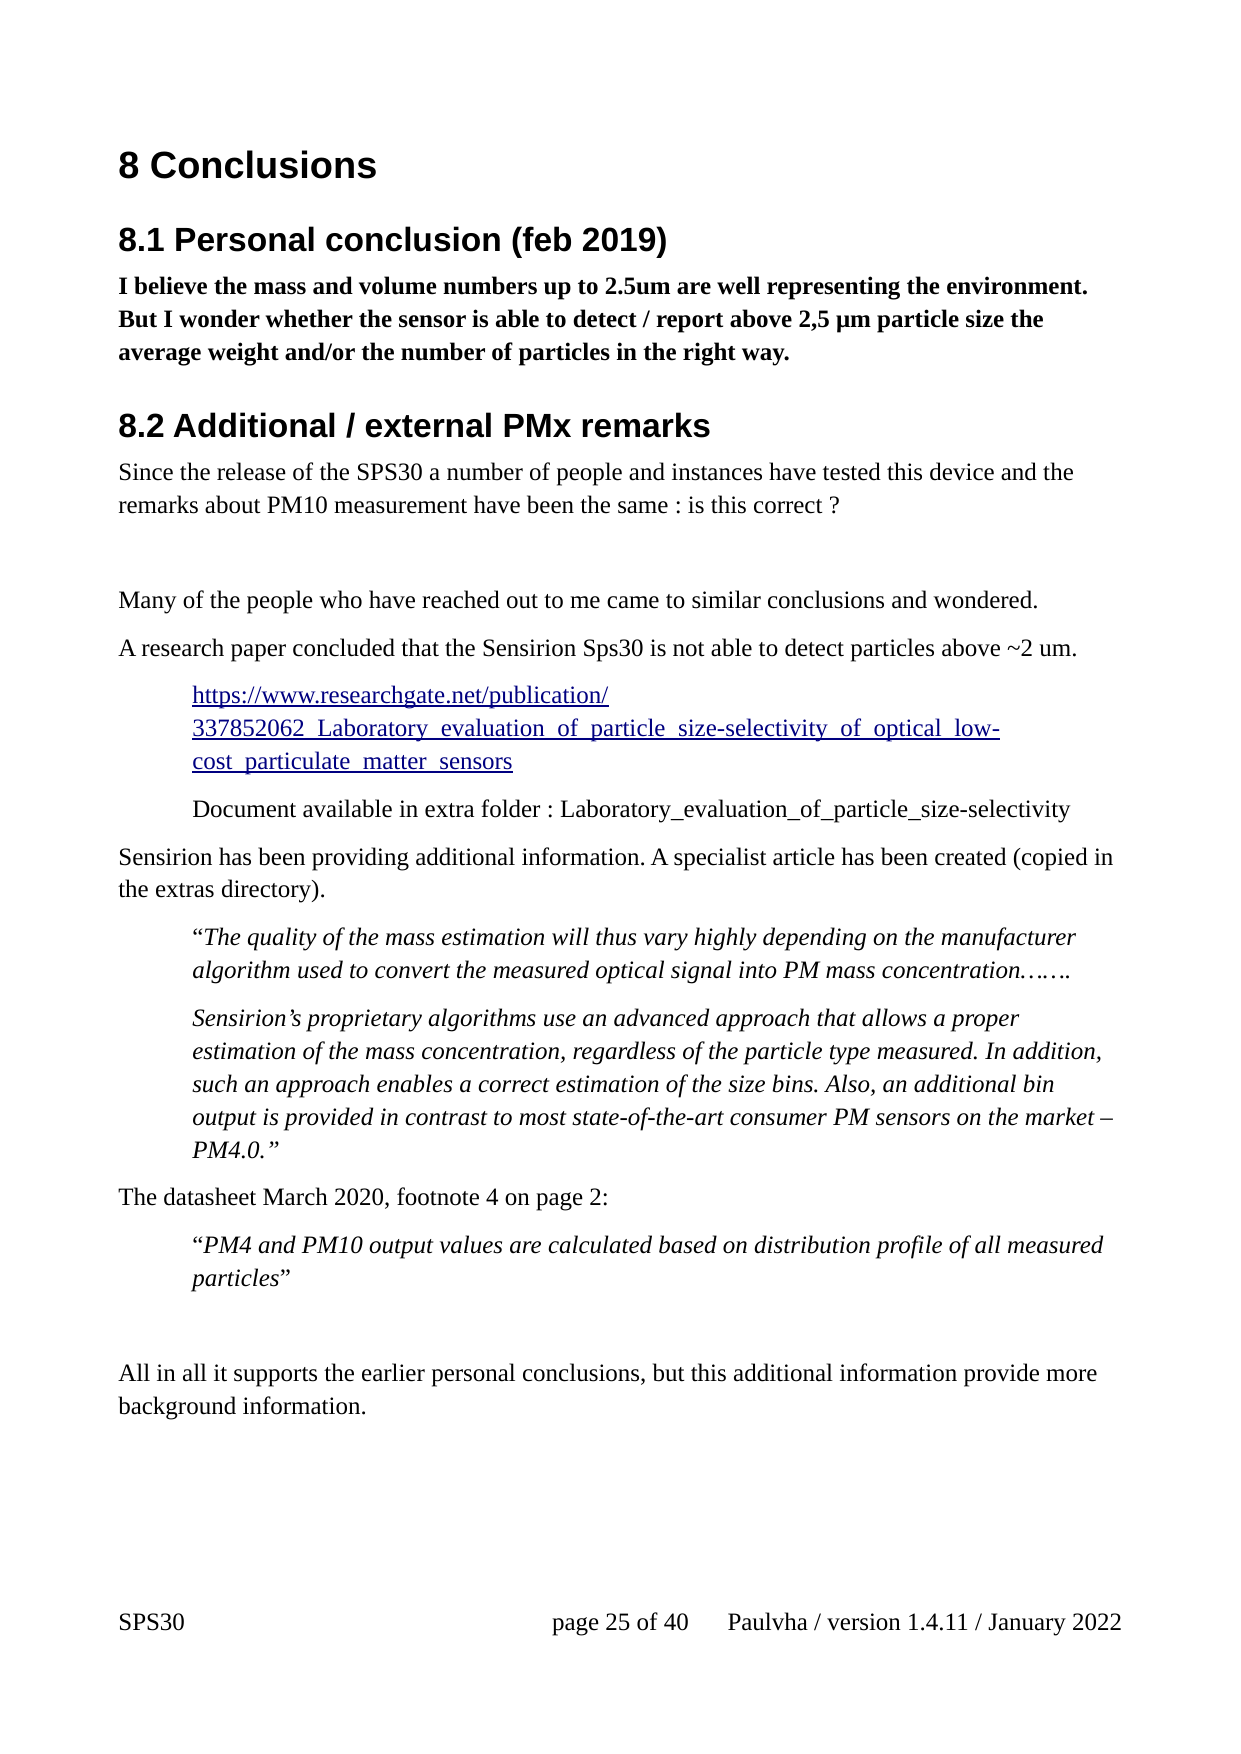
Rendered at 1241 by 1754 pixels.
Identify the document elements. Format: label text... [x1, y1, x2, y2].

subtitle 8.1 Personal conclusion (feb 2019) [118, 220, 1122, 259]
text Document available in extra folder : Laboratory_evaluation_of_particle_size-selectivity [192, 794, 1122, 823]
text Sensirion has been providing additional information. A specialist article has been created (copied in the extras directory). [118, 842, 1122, 903]
text Since the release of the SPS30 a number of people and instances have tested this device and the remarks about PM10 measurement have been the same : is this correct ? [118, 457, 1122, 519]
text The datasheet March 2020, footnote 4 on page 2: [118, 1182, 1122, 1211]
text Sensirion’s proprietary algorithms use an advanced approach that allows a proper estimation of the mass concentration, regardless of the particle type measured. In addition, such an approach enables a correct estimation of the size bins. Also, an additional bin output is provided in contrast to most state-of-the-art consumer PM sensors on the market – PM4.0.” [192, 1003, 1122, 1164]
text https://www.researchgate.net/publication/337852062_Laboratory_evaluation_of_particle_size-selectivity_of_optical_low-cost_particulate_matter_sensors [192, 680, 1122, 775]
subtitle 8 Conclusions [118, 143, 1122, 187]
subtitle 8.2 Additional / external PMx remarks [118, 406, 1122, 444]
text Many of the people who have reached out to me came to similar conclusions and wondered. [118, 585, 1122, 614]
text All in all it supports the earlier personal conclusions, but this additional information provide more background information. [118, 1358, 1122, 1420]
text A research paper concluded that the Sensirion Sps30 is not able to detect particles above ~2 um. [118, 633, 1122, 661]
text “PM4 and PM10 output values are calculated based on distribution profile of all measured particles” [192, 1230, 1122, 1292]
text “The quality of the mass estimation will thus vary highly depending on the manufacturer algorithm used to convert the measured optical signal into PM mass concentration……. [192, 922, 1122, 984]
text I believe the mass and volume numbers up to 2.5um are well representing the environment. But I wonder whether the sensor is able to detect / report above 2,5 μm particle size the average weight and/or the number of particles in the right way. [118, 271, 1122, 366]
